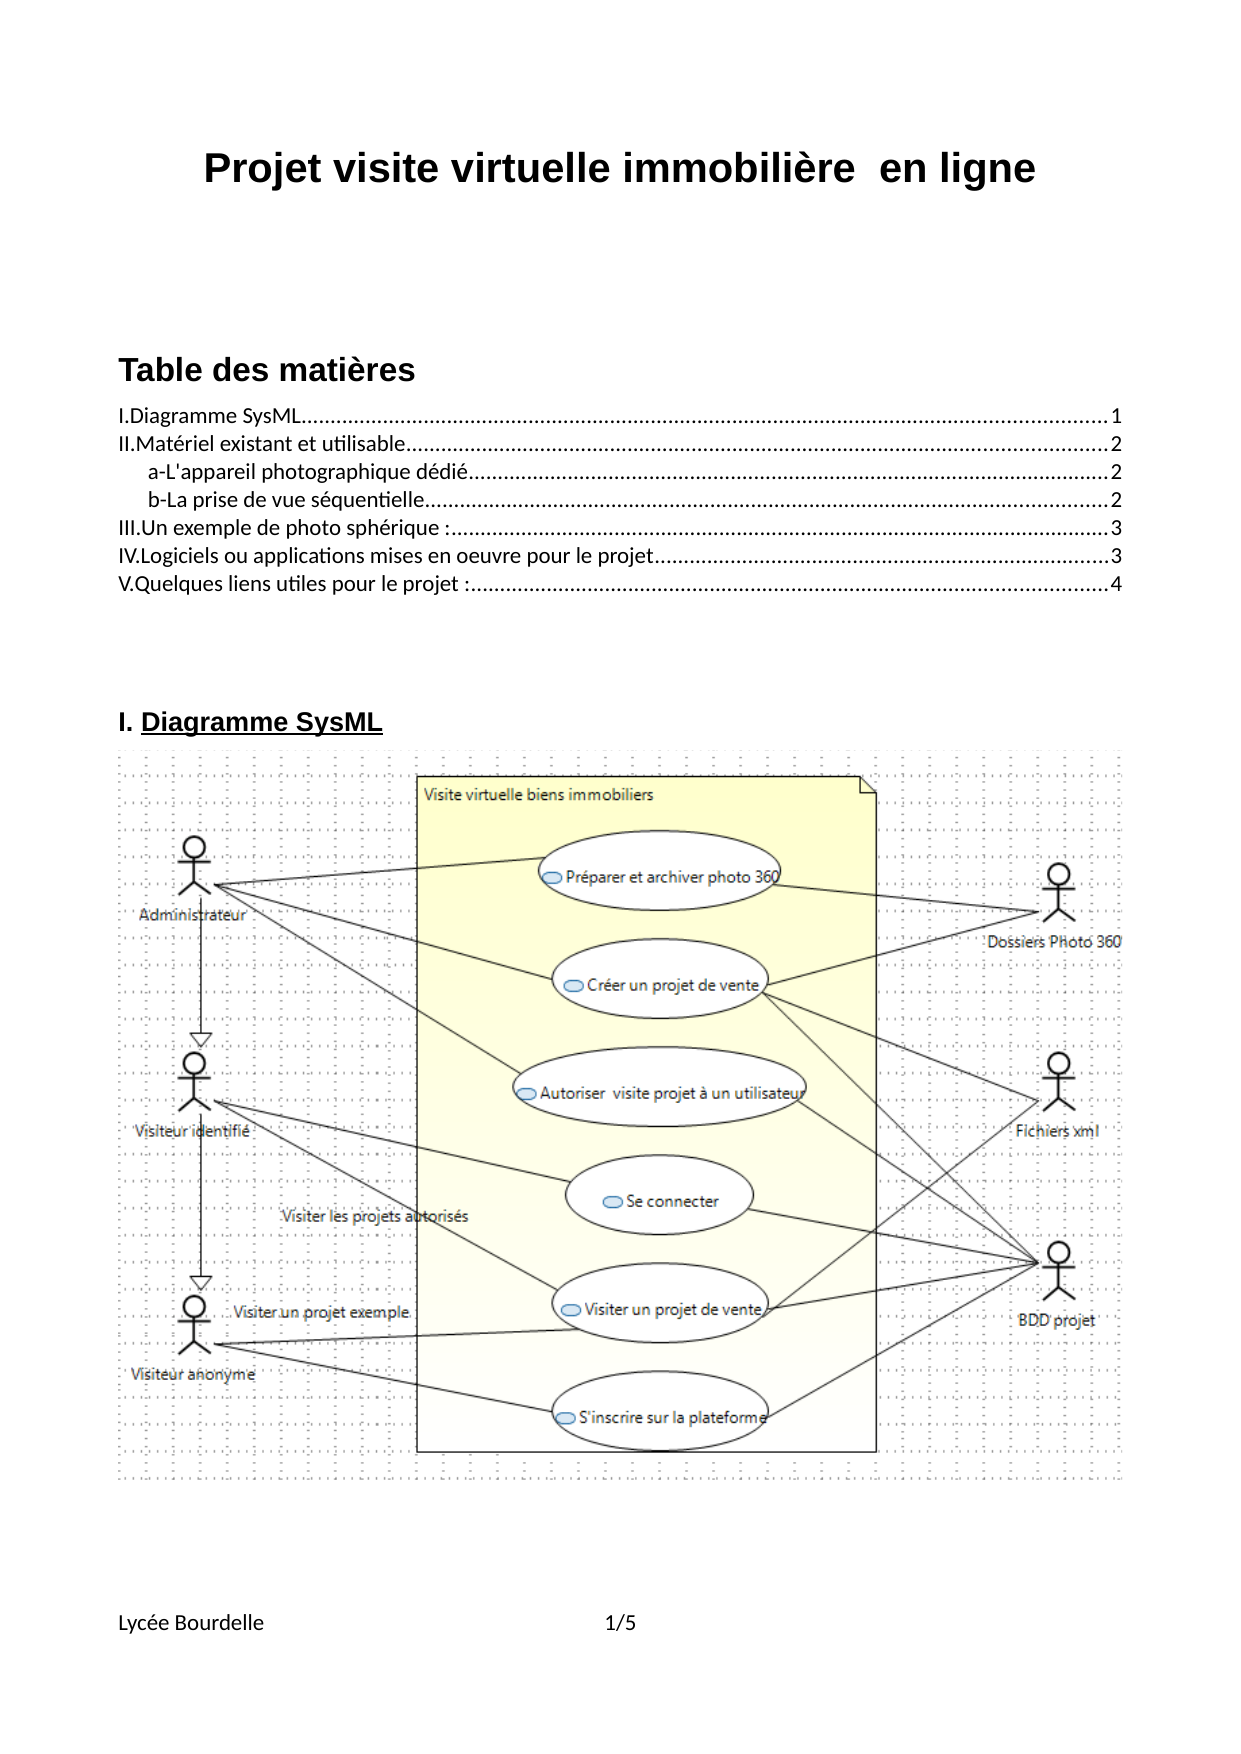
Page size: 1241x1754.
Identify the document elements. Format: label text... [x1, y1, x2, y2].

subtitle Diagramme SysML [118, 706, 1122, 737]
text a-L'appareil photographique dédié 2 [148, 457, 1122, 485]
text IV.Logiciels ou applications mises en oeuvre pour le projet 3 [118, 541, 1122, 569]
text b-La prise de vue séquentielle. 2 [148, 485, 1122, 513]
text I.Diagramme SysML 1 [118, 401, 1122, 429]
picture [118, 750, 1123, 1484]
text III.Un exemple de photo sphérique : 3 [118, 513, 1122, 541]
text V.Quelques liens utiles pour le projet : 4 [118, 569, 1122, 597]
title Projet visite virtuelle immobilière en ligne [118, 143, 1122, 191]
subtitle Table des matières [118, 350, 1122, 388]
text II.Matériel existant et utilisable 2 [118, 429, 1122, 457]
